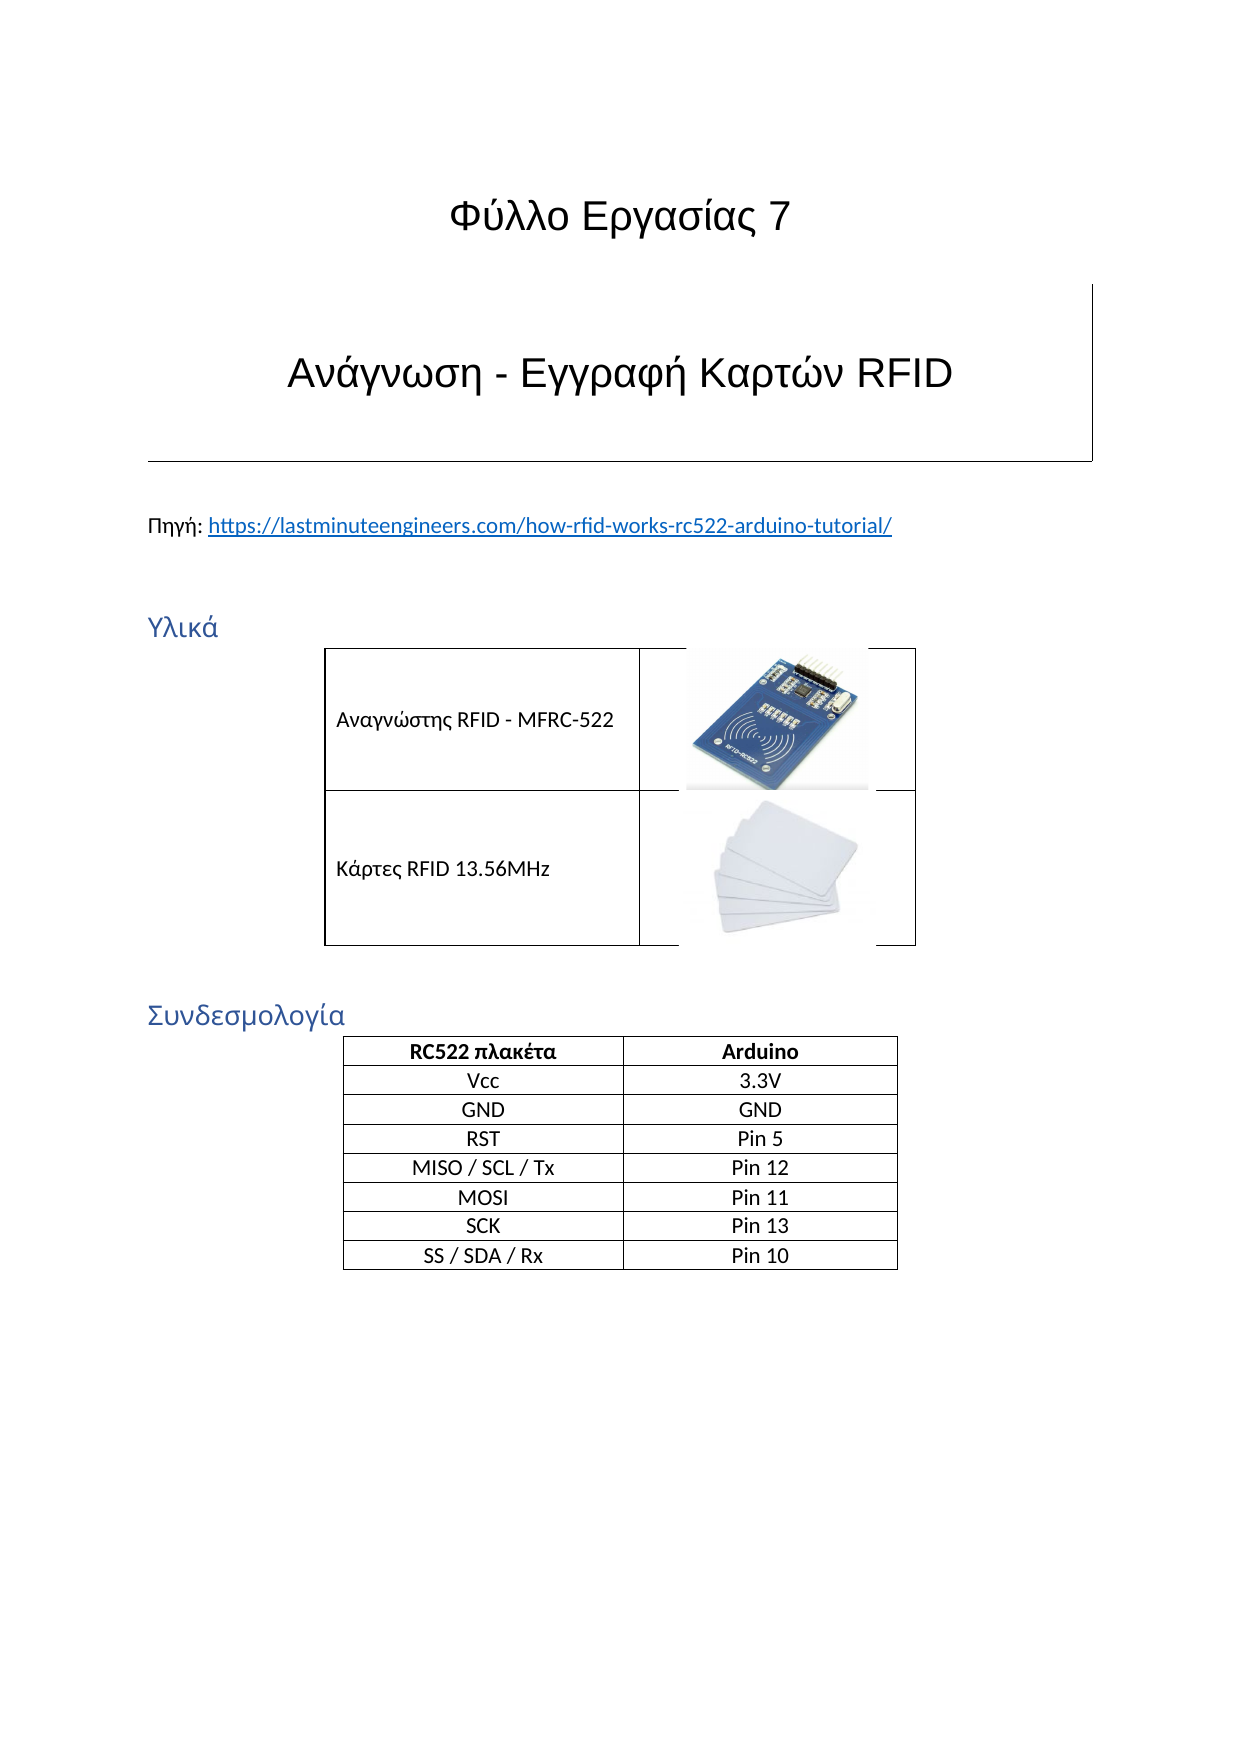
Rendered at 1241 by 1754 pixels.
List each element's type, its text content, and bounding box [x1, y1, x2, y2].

table_cell MOSI [344, 1183, 623, 1211]
text Πηγή: https://lastminuteengineers.com/how-rfid-works-rc522-arduino-tutorial/ [148, 511, 1092, 539]
table_cell RST [344, 1125, 623, 1152]
table_cell [640, 791, 678, 945]
table_header Αναγνώστης RFID - MFRC-522 [326, 649, 639, 789]
table_header [869, 649, 915, 789]
subtitle Φύλλο Εργασίας 7 [148, 192, 1092, 239]
table_cell Pin 13 [624, 1212, 897, 1240]
table_cell 3.3V [624, 1066, 897, 1094]
table_cell Κάρτες RFID 13.56MHz [326, 791, 639, 945]
table_cell GND [624, 1095, 897, 1123]
table_cell Pin 11 [624, 1183, 897, 1211]
table_cell Vcc [344, 1066, 623, 1094]
table_cell [877, 791, 915, 945]
table_cell Pin 12 [624, 1154, 897, 1182]
subtitle Ανάγνωση - Εγγραφή Καρτών RFID [148, 284, 1092, 461]
table_cell Pin 5 [624, 1125, 897, 1152]
subtitle Συνδεσμολογία [148, 997, 1092, 1034]
subtitle Υλικά [148, 608, 1092, 645]
table_cell Pin 10 [624, 1241, 897, 1269]
table_header RC522 πλακέτα [344, 1037, 623, 1065]
table_header Arduino [624, 1037, 897, 1065]
table_cell GND [344, 1095, 623, 1123]
table_cell SS / SDA / Rx [344, 1241, 623, 1269]
table_header [640, 649, 686, 789]
table_cell SCK [344, 1212, 623, 1240]
table_cell MISO / SCL / Tx [344, 1154, 623, 1182]
